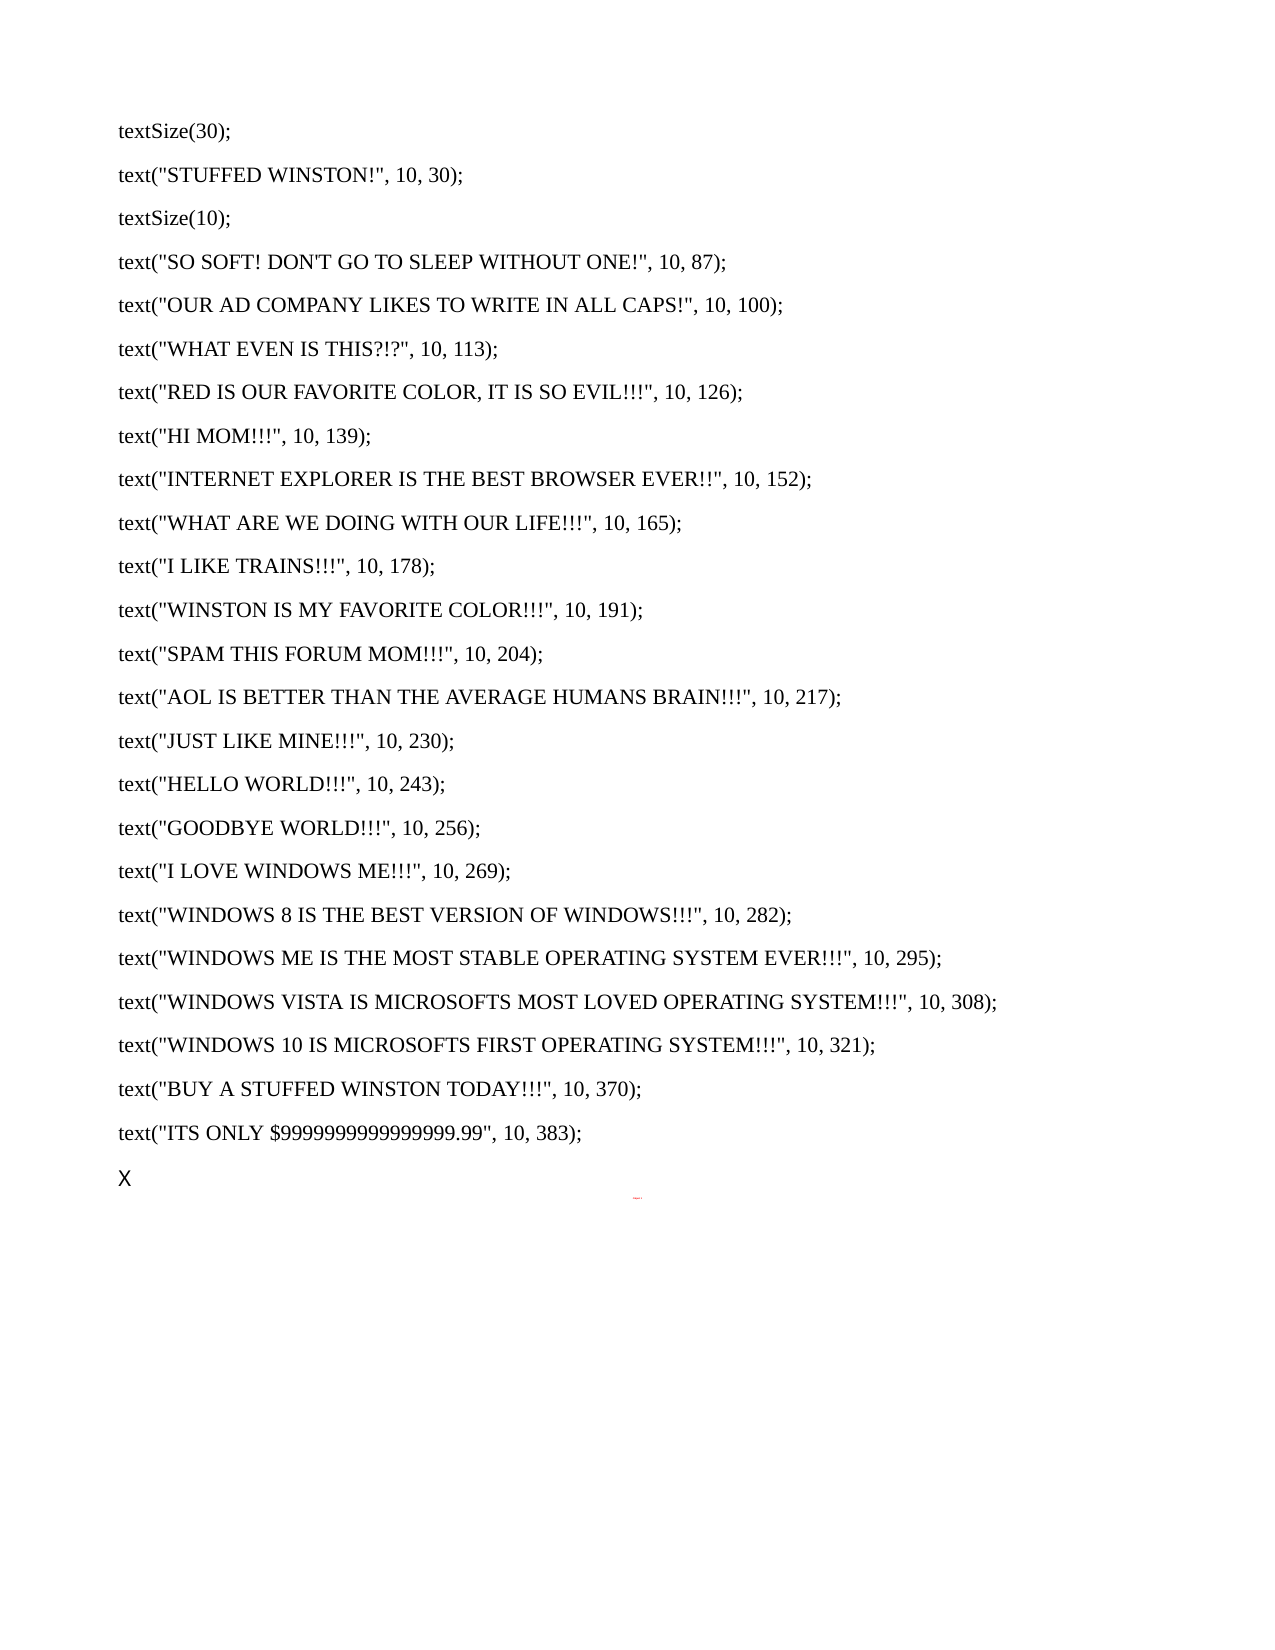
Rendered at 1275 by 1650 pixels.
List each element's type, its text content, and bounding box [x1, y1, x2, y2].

text text("INTERNET EXPLORER IS THE BEST BROWSER EVER!!", 10, 152); [118, 466, 1157, 492]
text text("WINDOWS ME IS THE MOST STABLE OPERATING SYSTEM EVER!!!", 10, 295); [118, 945, 1157, 971]
text text("ITS ONLY $9999999999999999.99", 10, 383); [118, 1119, 1157, 1145]
text text("WINSTON IS MY FAVORITE COLOR!!!", 10, 191); [118, 597, 1157, 622]
text textSize(10); [118, 205, 1157, 230]
text textSize(30); [118, 118, 1157, 143]
text text("HI MOM!!!", 10, 139); [118, 423, 1157, 448]
text text("WHAT ARE WE DOING WITH OUR LIFE!!!", 10, 165); [118, 510, 1157, 535]
text text("STUFFED WINSTON!", 10, 30); [118, 162, 1157, 187]
text text("HELLO WORLD!!!", 10, 243); [118, 771, 1157, 796]
text text("I LOVE WINDOWS ME!!!", 10, 269); [118, 858, 1157, 883]
text text("WINDOWS 10 IS MICROSOFTS FIRST OPERATING SYSTEM!!!", 10, 321); [118, 1032, 1157, 1058]
text text("AOL IS BETTER THAN THE AVERAGE HUMANS BRAIN!!!", 10, 217); [118, 684, 1157, 709]
text text("JUST LIKE MINE!!!", 10, 230); [118, 728, 1157, 753]
text X [118, 1163, 1157, 1193]
text text("SPAM THIS FORUM MOM!!!", 10, 204); [118, 641, 1157, 666]
text text("WHAT EVEN IS THIS?!?", 10, 113); [118, 336, 1157, 361]
text text("BUY A STUFFED WINSTON TODAY!!!", 10, 370); [118, 1076, 1157, 1101]
text text("I LIKE TRAINS!!!", 10, 178); [118, 553, 1157, 579]
text text("RED IS OUR FAVORITE COLOR, IT IS SO EVIL!!!", 10, 126); [118, 379, 1157, 404]
text text("SO SOFT! DON'T GO TO SLEEP WITHOUT ONE!", 10, 87); [118, 249, 1157, 274]
text text("GOODBYE WORLD!!!", 10, 256); [118, 815, 1157, 840]
text text("WINDOWS VISTA IS MICROSOFTS MOST LOVED OPERATING SYSTEM!!!", 10, 308); [118, 989, 1157, 1014]
text text("OUR AD COMPANY LIKES TO WRITE IN ALL CAPS!", 10, 100); [118, 292, 1157, 317]
text text("WINDOWS 8 IS THE BEST VERSION OF WINDOWS!!!", 10, 282); [118, 902, 1157, 927]
